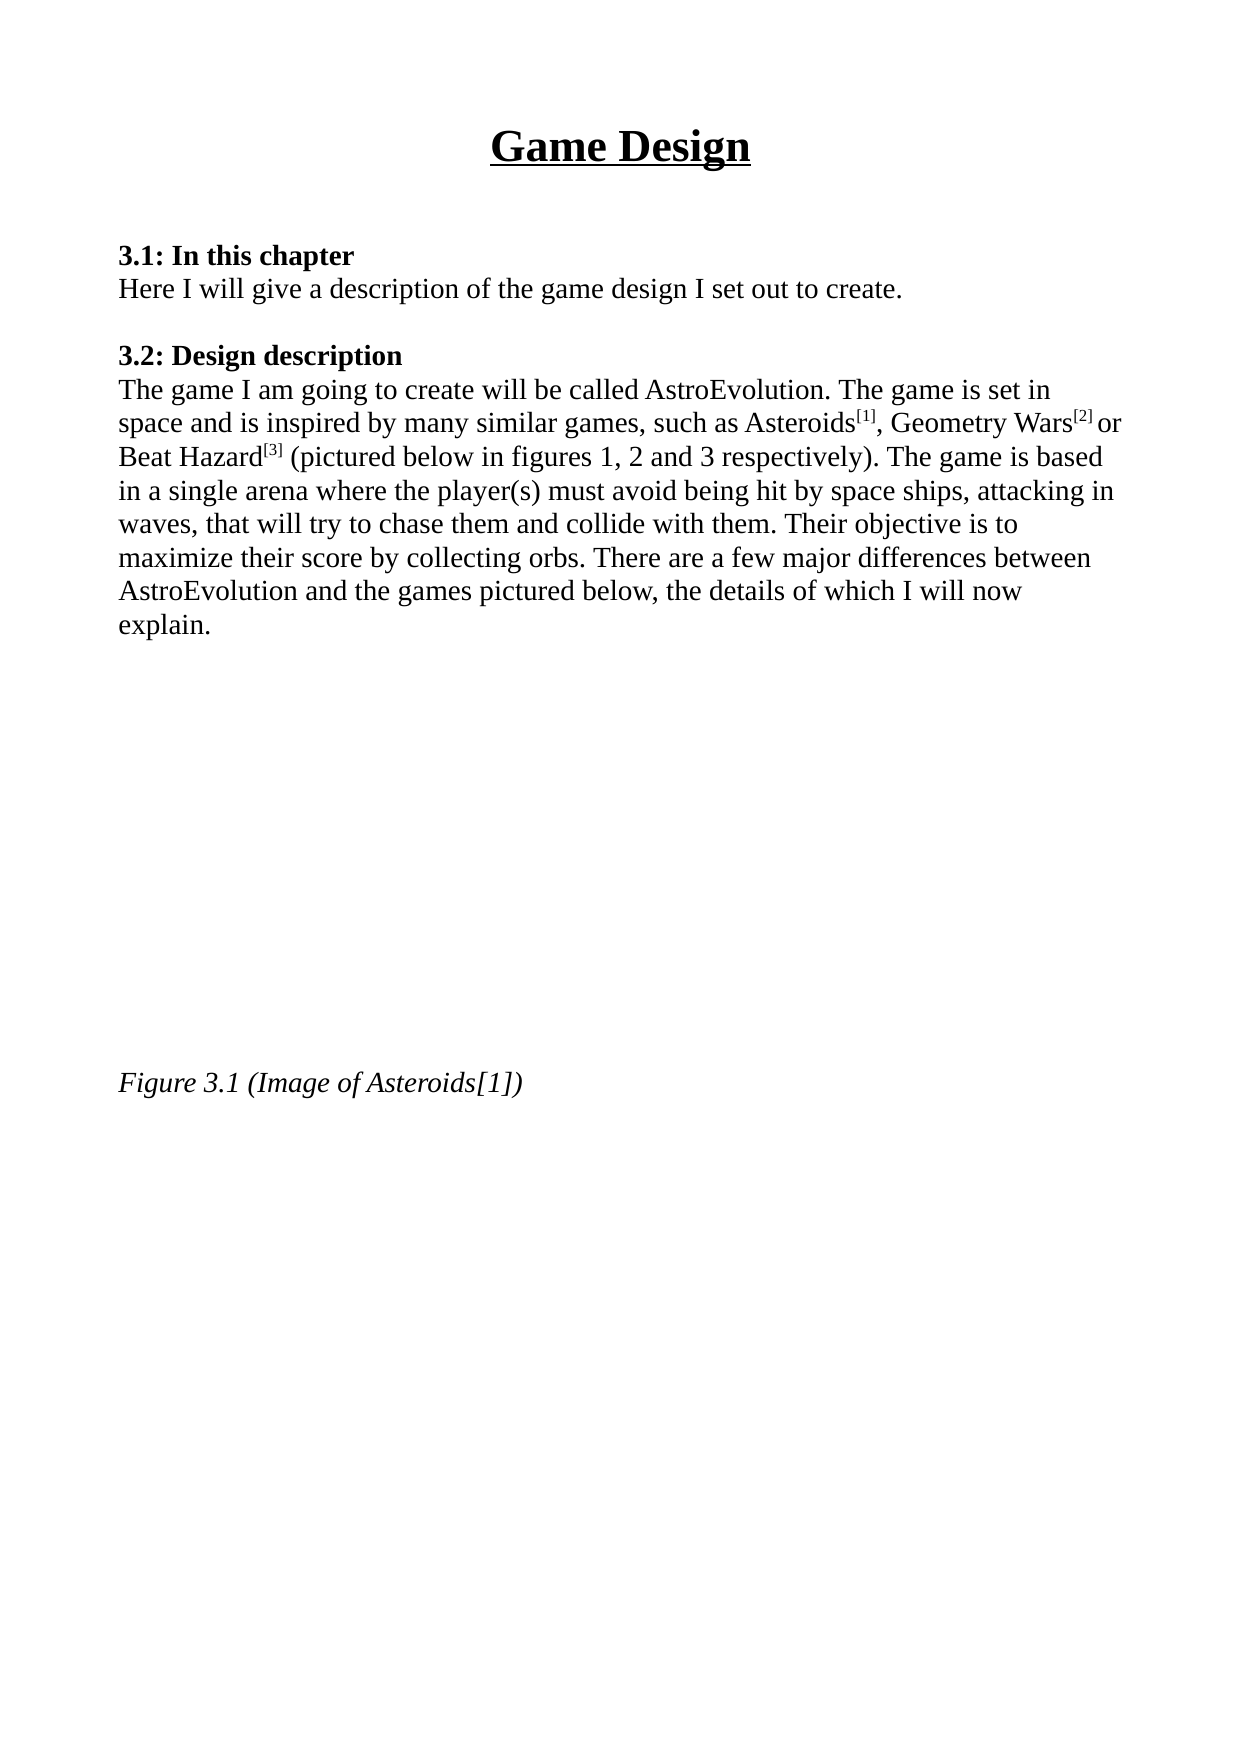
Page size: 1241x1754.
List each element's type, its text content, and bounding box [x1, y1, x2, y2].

text 3.1: In this chapter [118, 238, 1122, 271]
text Game Design [118, 118, 1122, 171]
text The game I am going to create will be called AstroEvolution. The game is set in space and is inspired by many similar games, such as Asteroids[1], Geometry Wars[2] or Beat Hazard[3] (pictured below in figures 1, 2 and 3 respectively). The game is based in a single arena where the player(s) must avoid being hit by space ships, attacking in waves, that will try to chase them and collide with them. Their objective is to maximize their score by collecting orbs. There are a few major differences between AstroEvolution and the games pictured below, the details of which I will now explain. [118, 372, 1122, 640]
text 3.2: Design description [118, 338, 1122, 372]
text Here I will give a description of the game design I set out to create. [118, 271, 1122, 305]
text Figure 3.1 (Image of Asteroids[1]) [118, 1065, 1122, 1098]
